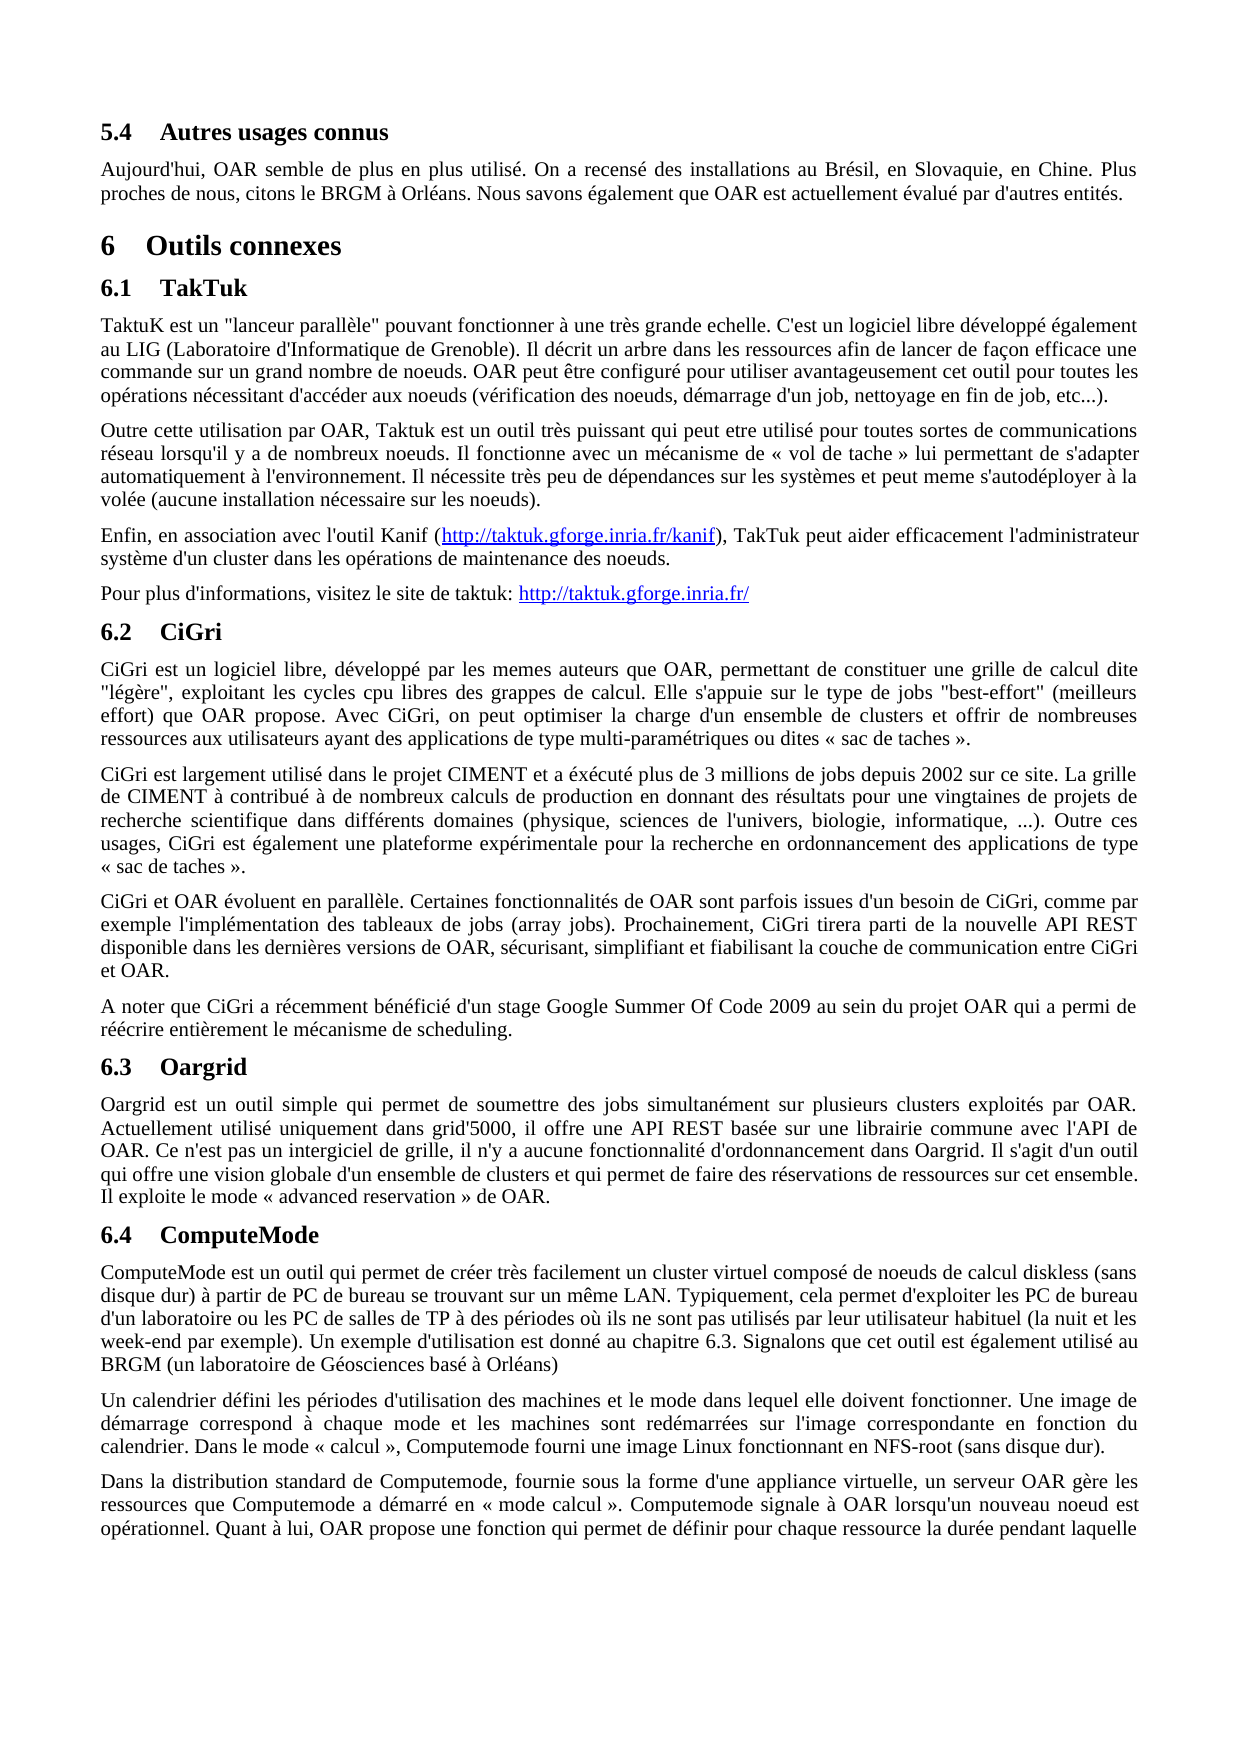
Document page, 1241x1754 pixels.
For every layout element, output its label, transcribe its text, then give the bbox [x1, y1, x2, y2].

text CiGri est un logiciel libre, développé par les memes auteurs que OAR, permettant de constituer une grille de calcul dite "légère", exploitant les cycles cpu libres des grappes de calcul. Elle s'appuie sur le type de jobs "best-effort" (meilleurs effort) que OAR propose. Avec CiGri, on peut optimiser la charge d'un ensemble de clusters et offrir de nombreuses ressources aux utilisateurs ayant des applications de type multi-paramétriques ou dites « sac de taches ». [100, 658, 1140, 750]
text Oargrid est un outil simple qui permet de soumettre des jobs simultanément sur plusieurs clusters exploités par OAR. Actuellement utilisé uniquement dans grid'5000, il offre une API REST basée sur une librairie commune avec l'API de OAR. Ce n'est pas un intergiciel de grille, il n'y a aucune fonctionnalité d'ordonnancement dans Oargrid. Il s'agit d'un outil qui offre une vision globale d'un ensemble de clusters et qui permet de faire des réservations de ressources sur cet ensemble. Il exploite le mode « advanced reservation » de OAR. [100, 1093, 1140, 1208]
subtitle CiGri [100, 618, 1140, 645]
text CiGri et OAR évoluent en parallèle. Certaines fonctionnalités de OAR sont parfois issues d'un besoin de CiGri, comme par exemple l'implémentation des tableaux de jobs (array jobs). Prochainement, CiGri tirera parti de la nouvelle API REST disponible dans les dernières versions de OAR, sécurisant, simplifiant et fiabilisant la couche de communication entre CiGri et OAR. [100, 890, 1140, 982]
text Outre cette utilisation par OAR, Taktuk est un outil très puissant qui peut etre utilisé pour toutes sortes de communications réseau lorsqu'il y a de nombreux noeuds. Il fonctionne avec un mécanisme de « vol de tache » lui permettant de s'adapter automatiquement à l'environnement. Il nécessite très peu de dépendances sur les systèmes et peut meme s'autodéployer à la volée (aucune installation nécessaire sur les noeuds). [100, 419, 1140, 511]
subtitle Autres usages connus [100, 118, 1140, 146]
subtitle Outils connexes [100, 229, 1140, 262]
text Enfin, en association avec l'outil Kanif (http://taktuk.gforge.inria.fr/kanif), TakTuk peut aider efficacement l'administrateur système d'un cluster dans les opérations de maintenance des noeuds. [100, 523, 1140, 569]
text ComputeMode est un outil qui permet de créer très facilement un cluster virtuel composé de noeuds de calcul diskless (sans disque dur) à partir de PC de bureau se trouvant sur un même LAN. Typiquement, cela permet d'exploiter les PC de bureau d'un laboratoire ou les PC de salles de TP à des périodes où ils ne sont pas utilisés par leur utilisateur habituel (la nuit et les week-end par exemple). Un exemple d'utilisation est donné au chapitre 6.3. Signalons que cet outil est également utilisé au BRGM (un laboratoire de Géosciences basé à Orléans) [100, 1261, 1140, 1376]
text Un calendrier défini les périodes d'utilisation des machines et le mode dans lequel elle doivent fonctionner. Une image de démarrage correspond à chaque mode et les machines sont redémarrées sur l'image correspondante en fonction du calendrier. Dans le mode « calcul », Computemode fourni une image Linux fonctionnant en NFS-root (sans disque dur). [100, 1389, 1140, 1458]
text Pour plus d'informations, visitez le site de taktuk: http://taktuk.gforge.inria.fr/ [100, 582, 1140, 605]
subtitle TakTuk [100, 274, 1140, 302]
text A noter que CiGri a récemment bénéficié d'un stage Google Summer Of Code 2009 au sein du projet OAR qui a permi de réécrire entièrement le mécanisme de scheduling. [100, 994, 1140, 1041]
text CiGri est largement utilisé dans le projet CIMENT et a éxécuté plus de 3 millions de jobs depuis 2002 sur ce site. La grille de CIMENT à contribué à de nombreux calculs de production en donnant des résultats pour une vingtaines de projets de recherche scientifique dans différents domaines (physique, sciences de l'univers, biologie, informatique, ...). Outre ces usages, CiGri est également une plateforme expérimentale pour la recherche en ordonnancement des applications de type « sac de taches ». [100, 762, 1140, 877]
subtitle Oargrid [100, 1053, 1140, 1081]
subtitle ComputeMode [100, 1221, 1140, 1249]
text Dans la distribution standard de Computemode, fournie sous la forme d'une appliance virtuelle, un serveur OAR gère les ressources que Computemode a démarré en « mode calcul ». Computemode signale à OAR lorsqu'un nouveau noeud est opérationnel. Quant à lui, OAR propose une fonction qui permet de définir pour chaque ressource la durée pendant laquelle [100, 1470, 1140, 1539]
text Aujourd'hui, OAR semble de plus en plus utilisé. On a recensé des installations au Brésil, en Slovaquie, en Chine. Plus proches de nous, citons le BRGM à Orléans. Nous savons également que OAR est actuellement évalué par d'autres entités. [100, 158, 1140, 204]
text TaktuK est un "lanceur parallèle" pouvant fonctionner à une très grande echelle. C'est un logiciel libre développé également au LIG (Laboratoire d'Informatique de Grenoble). Il décrit un arbre dans les ressources afin de lancer de façon efficace une commande sur un grand nombre de noeuds. OAR peut être configuré pour utiliser avantageusement cet outil pour toutes les opérations nécessitant d'accéder aux noeuds (vérification des noeuds, démarrage d'un job, nettoyage en fin de job, etc...). [100, 314, 1140, 406]
